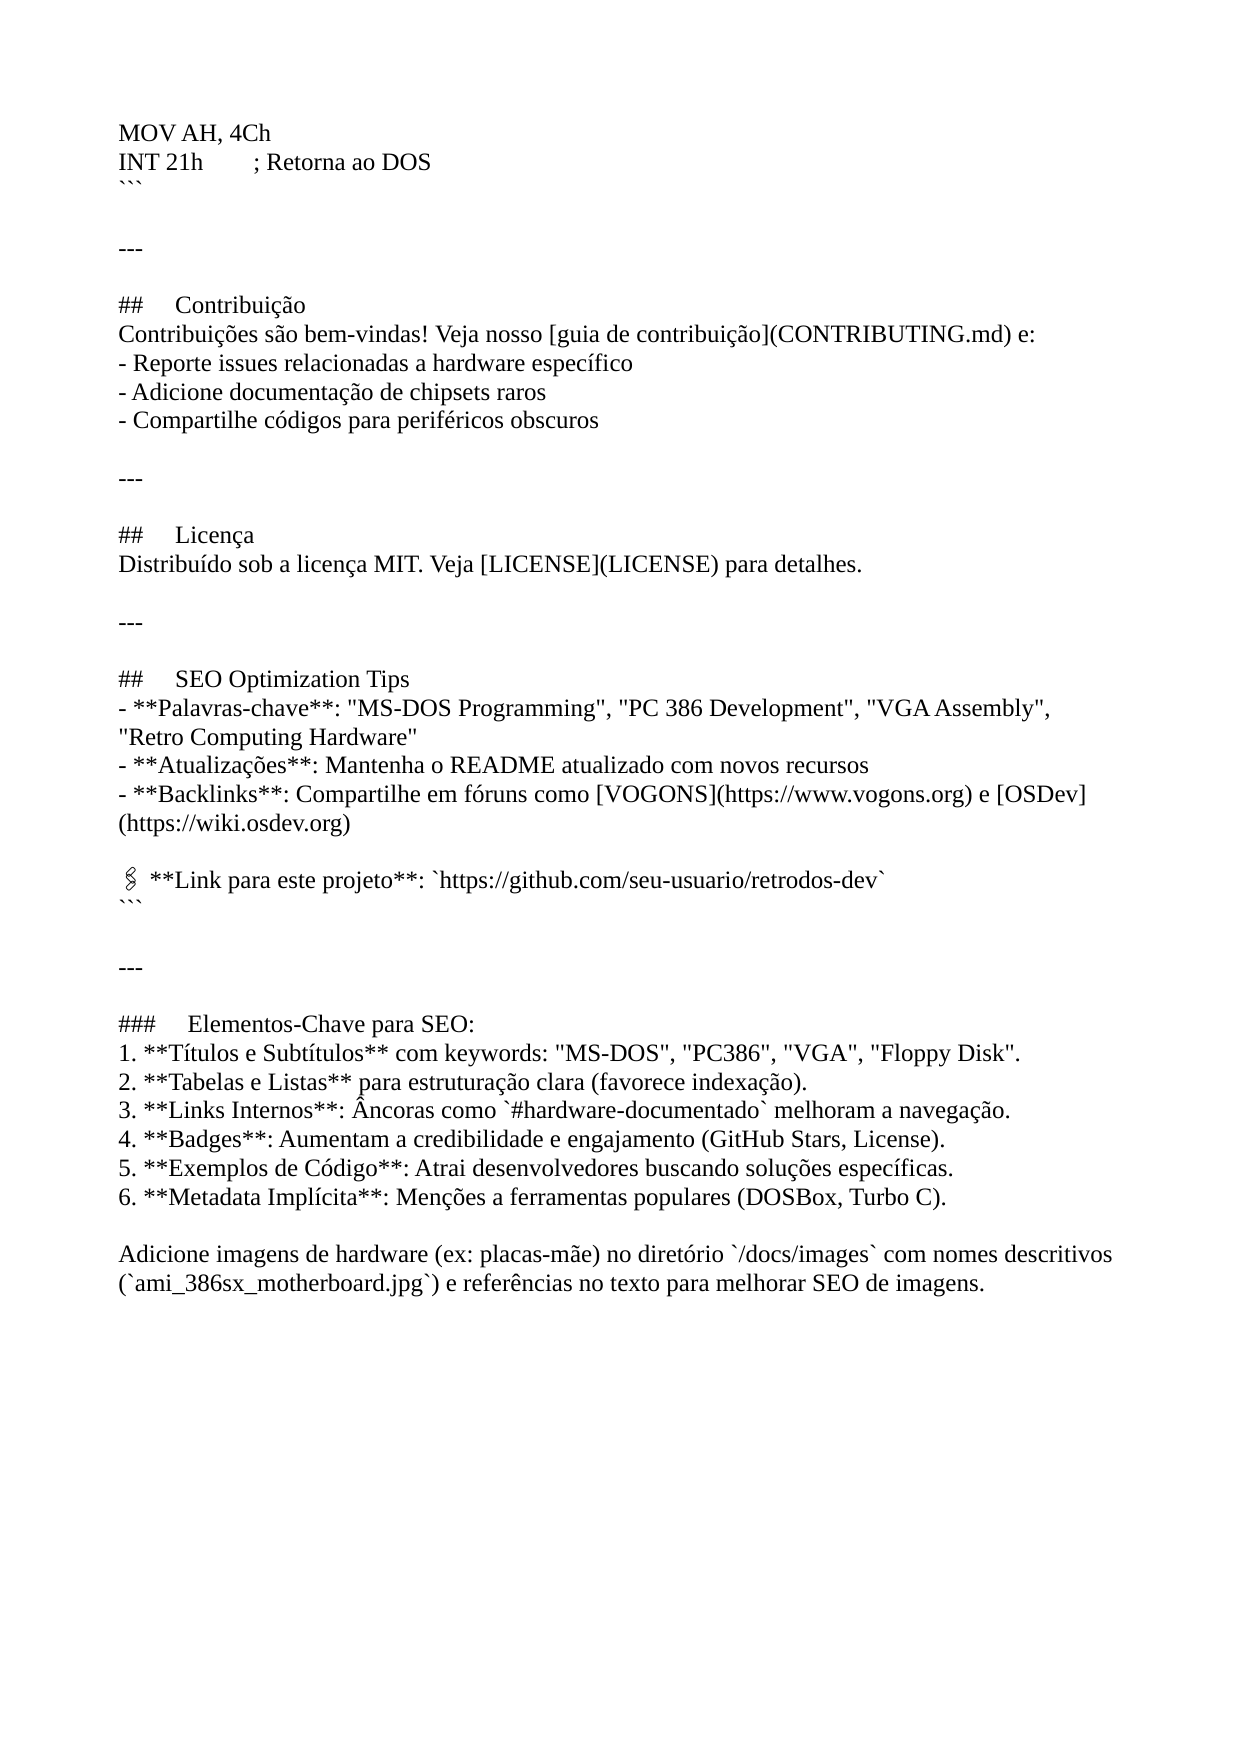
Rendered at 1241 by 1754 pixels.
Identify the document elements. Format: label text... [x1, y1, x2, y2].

text ### 🔑 Elementos-Chave para SEO: [118, 1009, 1122, 1038]
text MOV AH, 4Ch [118, 118, 1122, 147]
text ## 🤝 Contribuição [118, 291, 1122, 319]
text 2. **Tabelas e Listas** para estruturação clara (favorece indexação). [118, 1067, 1122, 1096]
text Distribuído sob a licença MIT. Veja [LICENSE](LICENSE) para detalhes. [118, 549, 1122, 578]
text 5. **Exemplos de Código**: Atrai desenvolvedores buscando soluções específicas. [118, 1153, 1122, 1182]
text Adicione imagens de hardware (ex: placas-mãe) no diretório `/docs/images` com nomes descritivos (`ami_386sx_motherboard.jpg`) e referências no texto para melhorar SEO de imagens. [118, 1239, 1122, 1297]
text --- [118, 952, 1122, 981]
text 1. **Títulos e Subtítulos** com keywords: "MS-DOS", "PC386", "VGA", "Floppy Disk". [118, 1038, 1122, 1067]
text ``` [118, 176, 1122, 204]
text - Reporte issues relacionadas a hardware específico [118, 348, 1122, 377]
text ``` [118, 894, 1122, 923]
text 3. **Links Internos**: Âncoras como `#hardware-documentado` melhoram a navegação. [118, 1096, 1122, 1124]
text 🖇️ **Link para este projeto**: `https://github.com/seu-usuario/retrodos-dev` [118, 866, 1122, 894]
text - **Palavras-chave**: "MS-DOS Programming", "PC 386 Development", "VGA Assembly", "Retro Computing Hardware" [118, 693, 1122, 751]
text --- [118, 607, 1122, 636]
text --- [118, 233, 1122, 262]
text - **Atualizações**: Mantenha o README atualizado com novos recursos [118, 751, 1122, 779]
text 6. **Metadata Implícita**: Menções a ferramentas populares (DOSBox, Turbo C). [118, 1182, 1122, 1211]
text INT 21h ; Retorna ao DOS [118, 147, 1122, 176]
text 4. **Badges**: Aumentam a credibilidade e engajamento (GitHub Stars, License). [118, 1124, 1122, 1153]
text - **Backlinks**: Compartilhe em fóruns como [VOGONS](https://www.vogons.org) e [OSDev](https://wiki.osdev.org) [118, 779, 1122, 837]
text ## 🔎 SEO Optimization Tips [118, 664, 1122, 693]
text - Compartilhe códigos para periféricos obscuros [118, 406, 1122, 434]
text --- [118, 463, 1122, 492]
text ## 📄 Licença [118, 521, 1122, 549]
text Contribuições são bem-vindas! Veja nosso [guia de contribuição](CONTRIBUTING.md) e: [118, 319, 1122, 348]
text - Adicione documentação de chipsets raros [118, 377, 1122, 406]
